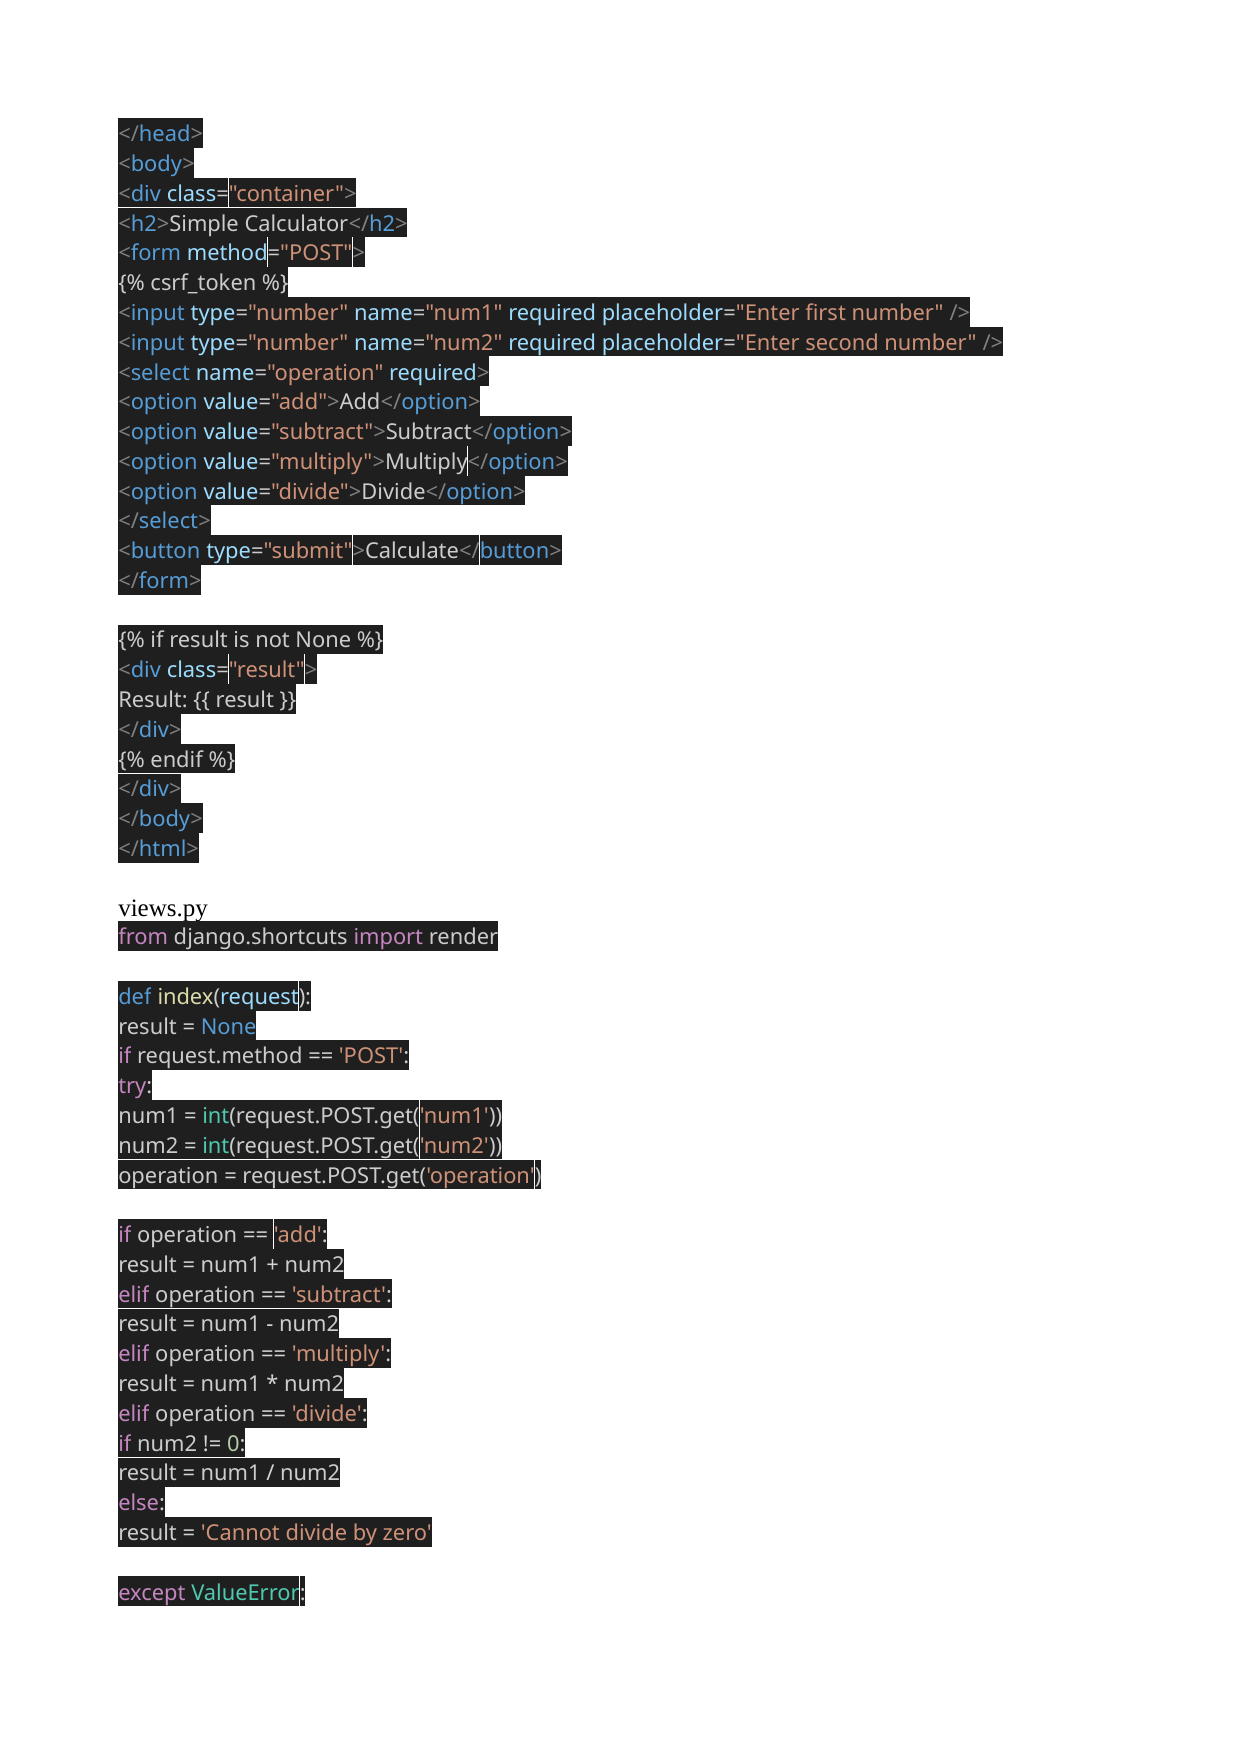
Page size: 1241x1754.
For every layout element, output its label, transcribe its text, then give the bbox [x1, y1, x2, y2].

text <option value="subtract">Subtract</option> [118, 416, 1122, 446]
text </div> [118, 714, 1122, 744]
text if request.method == 'POST': [118, 1040, 1122, 1070]
text result = num1 / num2 [118, 1457, 1122, 1487]
text if operation == 'add': [118, 1219, 1122, 1249]
text from django.shortcuts import render [118, 921, 1122, 951]
text num1 = int(request.POST.get('num1')) [118, 1100, 1122, 1130]
text views.py [118, 893, 1122, 921]
text <input type="number" name="num1" required placeholder="Enter first number" /> [118, 297, 1122, 327]
text elif operation == 'multiply': [118, 1338, 1122, 1368]
text if num2 != 0: [118, 1428, 1122, 1457]
text <option value="divide">Divide</option> [118, 476, 1122, 505]
text <div class="container"> [118, 178, 1122, 207]
text </select> [118, 505, 1122, 535]
text </div> [118, 773, 1122, 803]
text <option value="multiply">Multiply</option> [118, 446, 1122, 476]
text {% csrf_token %} [118, 267, 1122, 297]
text <button type="submit">Calculate</button> [118, 535, 1122, 565]
text <input type="number" name="num2" required placeholder="Enter second number" /> [118, 327, 1122, 356]
text elif operation == 'divide': [118, 1398, 1122, 1428]
text num2 = int(request.POST.get('num2')) [118, 1130, 1122, 1159]
text result = num1 + num2 [118, 1249, 1122, 1279]
text <form method="POST"> [118, 237, 1122, 267]
text {% if result is not None %} [118, 624, 1122, 654]
text <h2>Simple Calculator</h2> [118, 207, 1122, 237]
text def index(request): [118, 981, 1122, 1011]
text result = num1 * num2 [118, 1368, 1122, 1398]
text elif operation == 'subtract': [118, 1279, 1122, 1308]
text </body> [118, 803, 1122, 833]
text </html> [118, 833, 1122, 863]
text <body> [118, 148, 1122, 178]
text <div class="result"> [118, 654, 1122, 684]
text result = None [118, 1011, 1122, 1040]
text </head> [118, 118, 1122, 148]
text <select name="operation" required> [118, 356, 1122, 386]
text operation = request.POST.get('operation') [118, 1159, 1122, 1189]
text Result: {{ result }} [118, 684, 1122, 714]
text result = num1 - num2 [118, 1308, 1122, 1338]
text {% endif %} [118, 744, 1122, 773]
text </form> [118, 565, 1122, 595]
text try: [118, 1070, 1122, 1100]
text else: [118, 1487, 1122, 1517]
text <option value="add">Add</option> [118, 386, 1122, 416]
text result = 'Cannot divide by zero' [118, 1517, 1122, 1547]
text except ValueError: [118, 1576, 1122, 1606]
